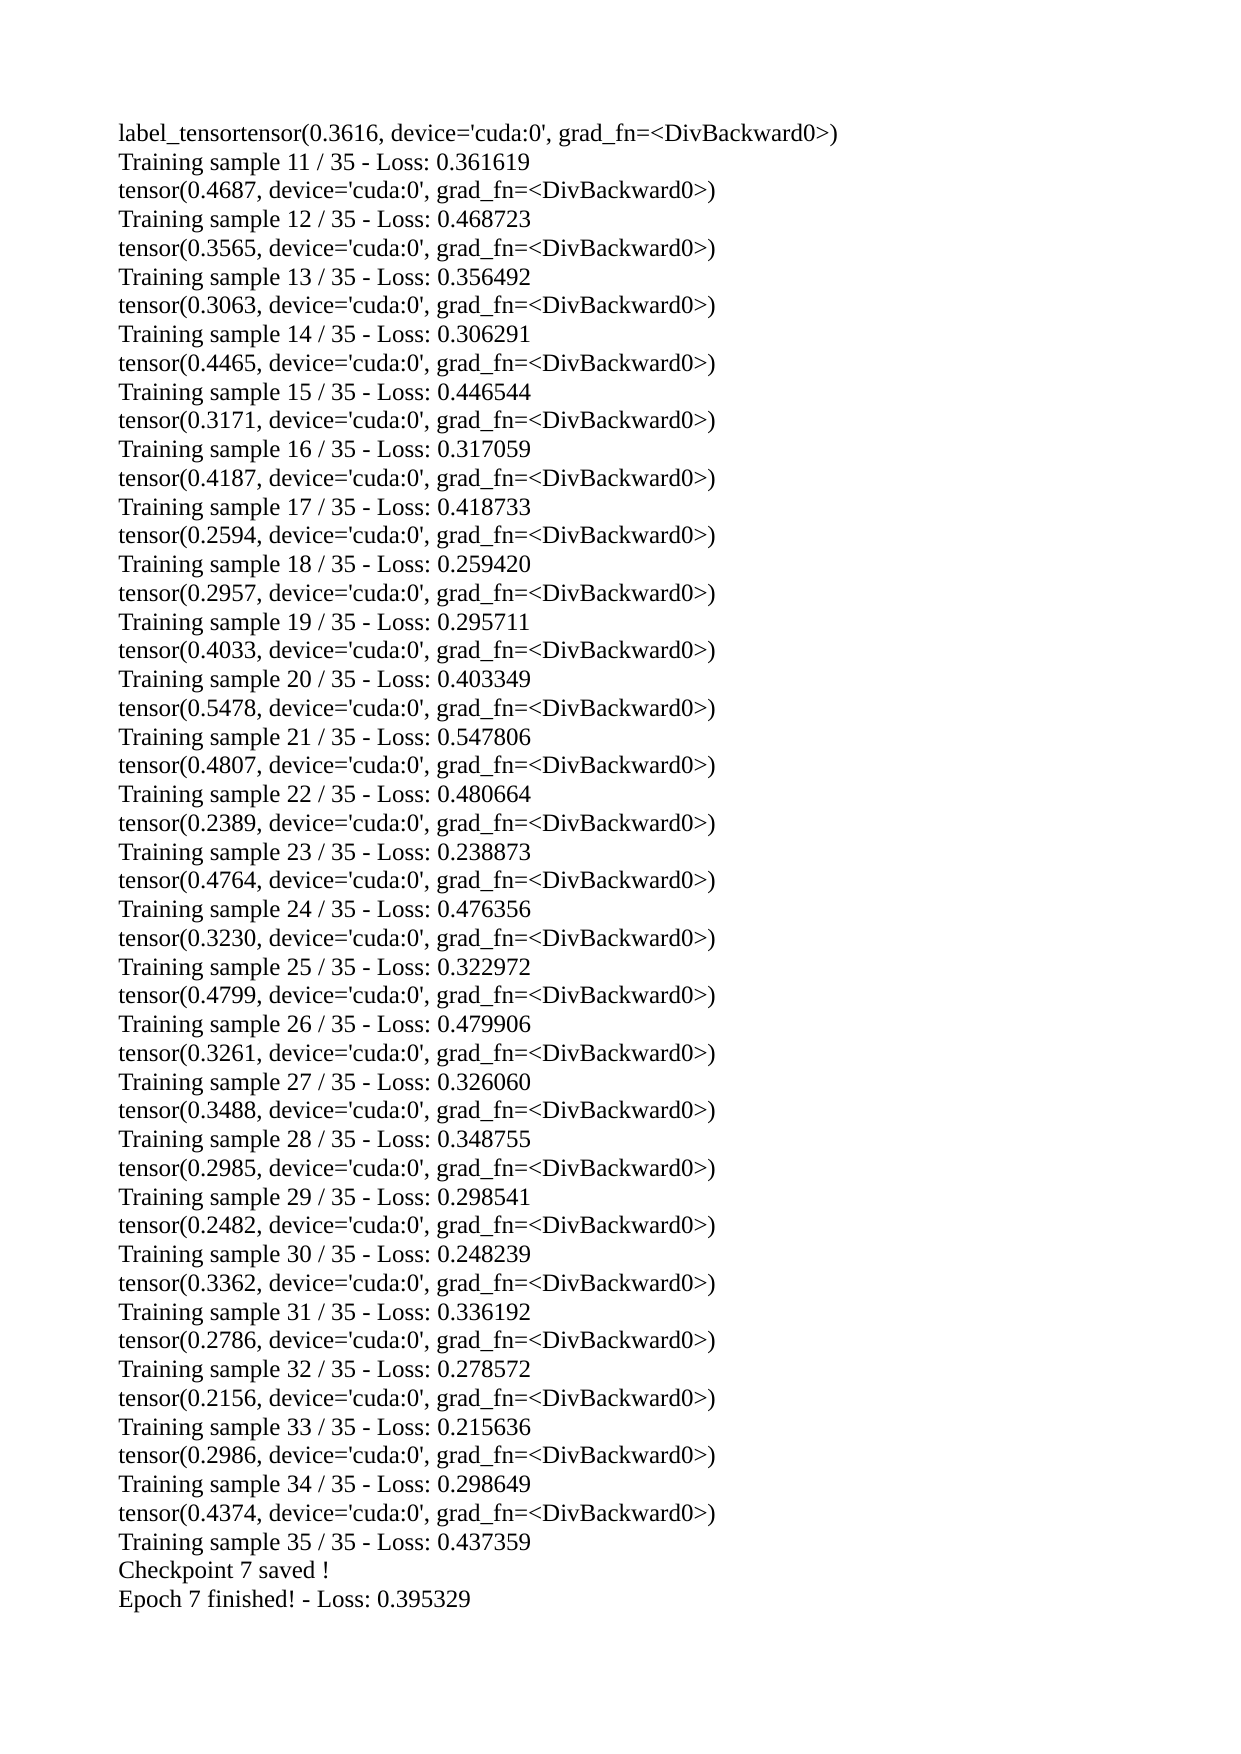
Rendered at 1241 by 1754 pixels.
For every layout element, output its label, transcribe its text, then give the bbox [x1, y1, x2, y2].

text tensor(0.2482, device='cuda:0', grad_fn=<DivBackward0>) [118, 1211, 1122, 1239]
text Training sample 15 / 35 - Loss: 0.446544 [118, 377, 1122, 406]
text Training sample 11 / 35 - Loss: 0.361619 [118, 147, 1122, 176]
text Training sample 35 / 35 - Loss: 0.437359 [118, 1527, 1122, 1556]
text tensor(0.3230, device='cuda:0', grad_fn=<DivBackward0>) [118, 923, 1122, 952]
text tensor(0.3171, device='cuda:0', grad_fn=<DivBackward0>) [118, 406, 1122, 434]
text Checkpoint 7 saved ! [118, 1556, 1122, 1584]
text tensor(0.2594, device='cuda:0', grad_fn=<DivBackward0>) [118, 521, 1122, 549]
text Training sample 14 / 35 - Loss: 0.306291 [118, 319, 1122, 348]
text Training sample 24 / 35 - Loss: 0.476356 [118, 894, 1122, 923]
text tensor(0.3362, device='cuda:0', grad_fn=<DivBackward0>) [118, 1268, 1122, 1297]
text Training sample 22 / 35 - Loss: 0.480664 [118, 779, 1122, 808]
text tensor(0.3565, device='cuda:0', grad_fn=<DivBackward0>) [118, 233, 1122, 262]
text Training sample 28 / 35 - Loss: 0.348755 [118, 1124, 1122, 1153]
text Training sample 19 / 35 - Loss: 0.295711 [118, 607, 1122, 636]
text Training sample 33 / 35 - Loss: 0.215636 [118, 1412, 1122, 1441]
text label_tensortensor(0.3616, device='cuda:0', grad_fn=<DivBackward0>) [118, 118, 1122, 147]
text Training sample 25 / 35 - Loss: 0.322972 [118, 952, 1122, 981]
text tensor(0.4033, device='cuda:0', grad_fn=<DivBackward0>) [118, 636, 1122, 664]
text tensor(0.3261, device='cuda:0', grad_fn=<DivBackward0>) [118, 1038, 1122, 1067]
text tensor(0.4687, device='cuda:0', grad_fn=<DivBackward0>) [118, 176, 1122, 204]
text Training sample 31 / 35 - Loss: 0.336192 [118, 1297, 1122, 1326]
text tensor(0.4799, device='cuda:0', grad_fn=<DivBackward0>) [118, 981, 1122, 1009]
text Training sample 23 / 35 - Loss: 0.238873 [118, 837, 1122, 866]
text Training sample 30 / 35 - Loss: 0.248239 [118, 1239, 1122, 1268]
text Training sample 32 / 35 - Loss: 0.278572 [118, 1354, 1122, 1383]
text Training sample 18 / 35 - Loss: 0.259420 [118, 549, 1122, 578]
text tensor(0.5478, device='cuda:0', grad_fn=<DivBackward0>) [118, 693, 1122, 722]
text Training sample 21 / 35 - Loss: 0.547806 [118, 722, 1122, 751]
text Training sample 16 / 35 - Loss: 0.317059 [118, 434, 1122, 463]
text tensor(0.4465, device='cuda:0', grad_fn=<DivBackward0>) [118, 348, 1122, 377]
text Training sample 20 / 35 - Loss: 0.403349 [118, 664, 1122, 693]
text Training sample 26 / 35 - Loss: 0.479906 [118, 1009, 1122, 1038]
text tensor(0.2986, device='cuda:0', grad_fn=<DivBackward0>) [118, 1441, 1122, 1469]
text Training sample 12 / 35 - Loss: 0.468723 [118, 204, 1122, 233]
text tensor(0.4807, device='cuda:0', grad_fn=<DivBackward0>) [118, 751, 1122, 779]
text tensor(0.4764, device='cuda:0', grad_fn=<DivBackward0>) [118, 866, 1122, 894]
text tensor(0.4374, device='cuda:0', grad_fn=<DivBackward0>) [118, 1498, 1122, 1527]
text tensor(0.2957, device='cuda:0', grad_fn=<DivBackward0>) [118, 578, 1122, 607]
text tensor(0.2156, device='cuda:0', grad_fn=<DivBackward0>) [118, 1383, 1122, 1412]
text tensor(0.4187, device='cuda:0', grad_fn=<DivBackward0>) [118, 463, 1122, 492]
text tensor(0.3063, device='cuda:0', grad_fn=<DivBackward0>) [118, 291, 1122, 319]
text tensor(0.3488, device='cuda:0', grad_fn=<DivBackward0>) [118, 1096, 1122, 1124]
text Training sample 34 / 35 - Loss: 0.298649 [118, 1469, 1122, 1498]
text tensor(0.2985, device='cuda:0', grad_fn=<DivBackward0>) [118, 1153, 1122, 1182]
text Training sample 27 / 35 - Loss: 0.326060 [118, 1067, 1122, 1096]
text Training sample 29 / 35 - Loss: 0.298541 [118, 1182, 1122, 1211]
text tensor(0.2389, device='cuda:0', grad_fn=<DivBackward0>) [118, 808, 1122, 837]
text Epoch 7 finished! - Loss: 0.395329 [118, 1584, 1122, 1613]
text Training sample 13 / 35 - Loss: 0.356492 [118, 262, 1122, 291]
text Training sample 17 / 35 - Loss: 0.418733 [118, 492, 1122, 521]
text tensor(0.2786, device='cuda:0', grad_fn=<DivBackward0>) [118, 1326, 1122, 1354]
